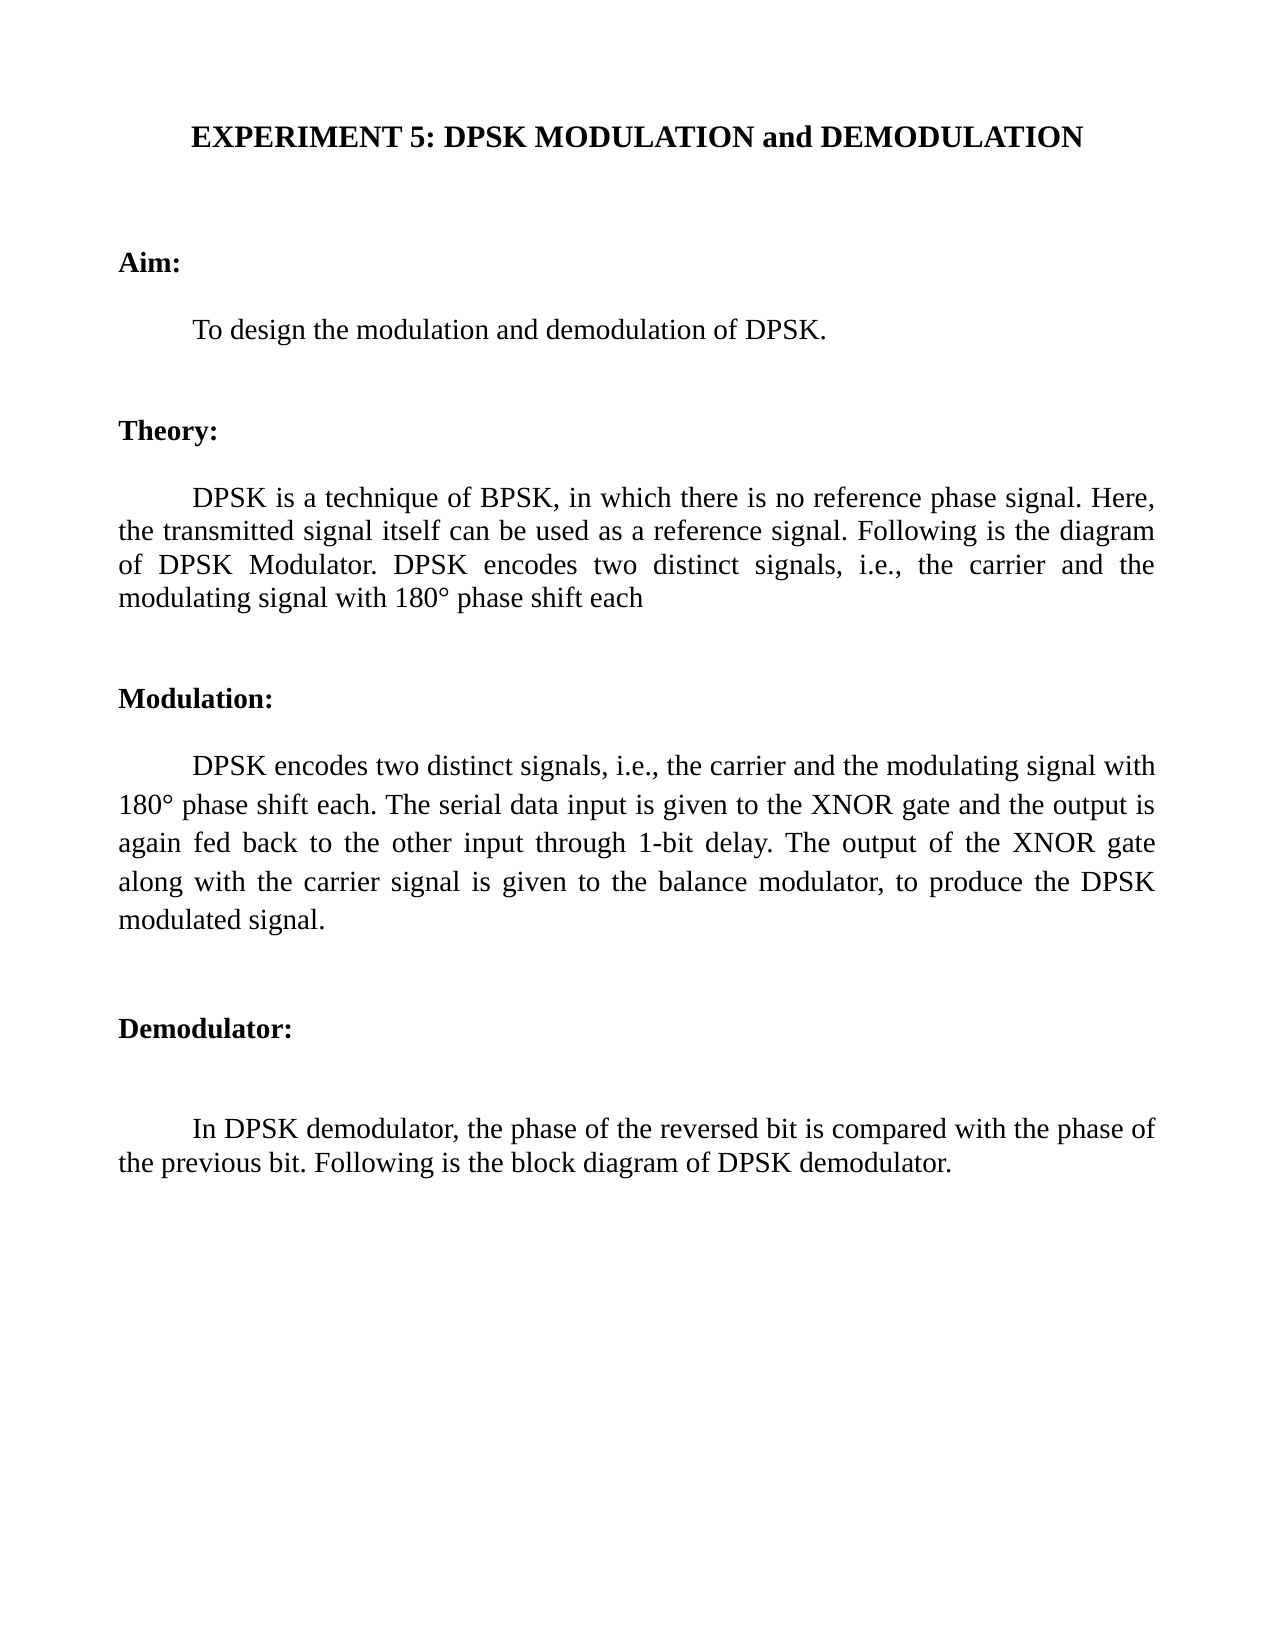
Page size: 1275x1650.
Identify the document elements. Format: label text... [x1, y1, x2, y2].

text Aim: [118, 245, 1157, 279]
text To design the modulation and demodulation of DPSK. [118, 312, 1157, 346]
text Modulation: [118, 681, 1157, 715]
text DPSK encodes two distinct signals, i.e., the carrier and the modulating signal with 180° phase shift each. The serial data input is given to the XNOR gate and the output is again fed back to the other input through 1-bit delay. The output of the XNOR gate along with the carrier signal is given to the balance modulator, to produce the DPSK modulated signal. [118, 748, 1157, 936]
text EXPERIMENT 5: DPSK MODULATION and DEMODULATION [118, 118, 1157, 154]
text In DPSK demodulator, the phase of the reversed bit is compared with the phase of the previous bit. Following is the block diagram of DPSK demodulator. [118, 1111, 1157, 1178]
text Demodulator: [118, 1011, 1157, 1044]
text DPSK is a technique of BPSK, in which there is no reference phase signal. Here, the transmitted signal itself can be used as a reference signal. Following is the diagram of DPSK Modulator. DPSK encodes two distinct signals, i.e., the carrier and the modulating signal with 180° phase shift each [118, 480, 1157, 614]
text Theory: [118, 413, 1157, 446]
